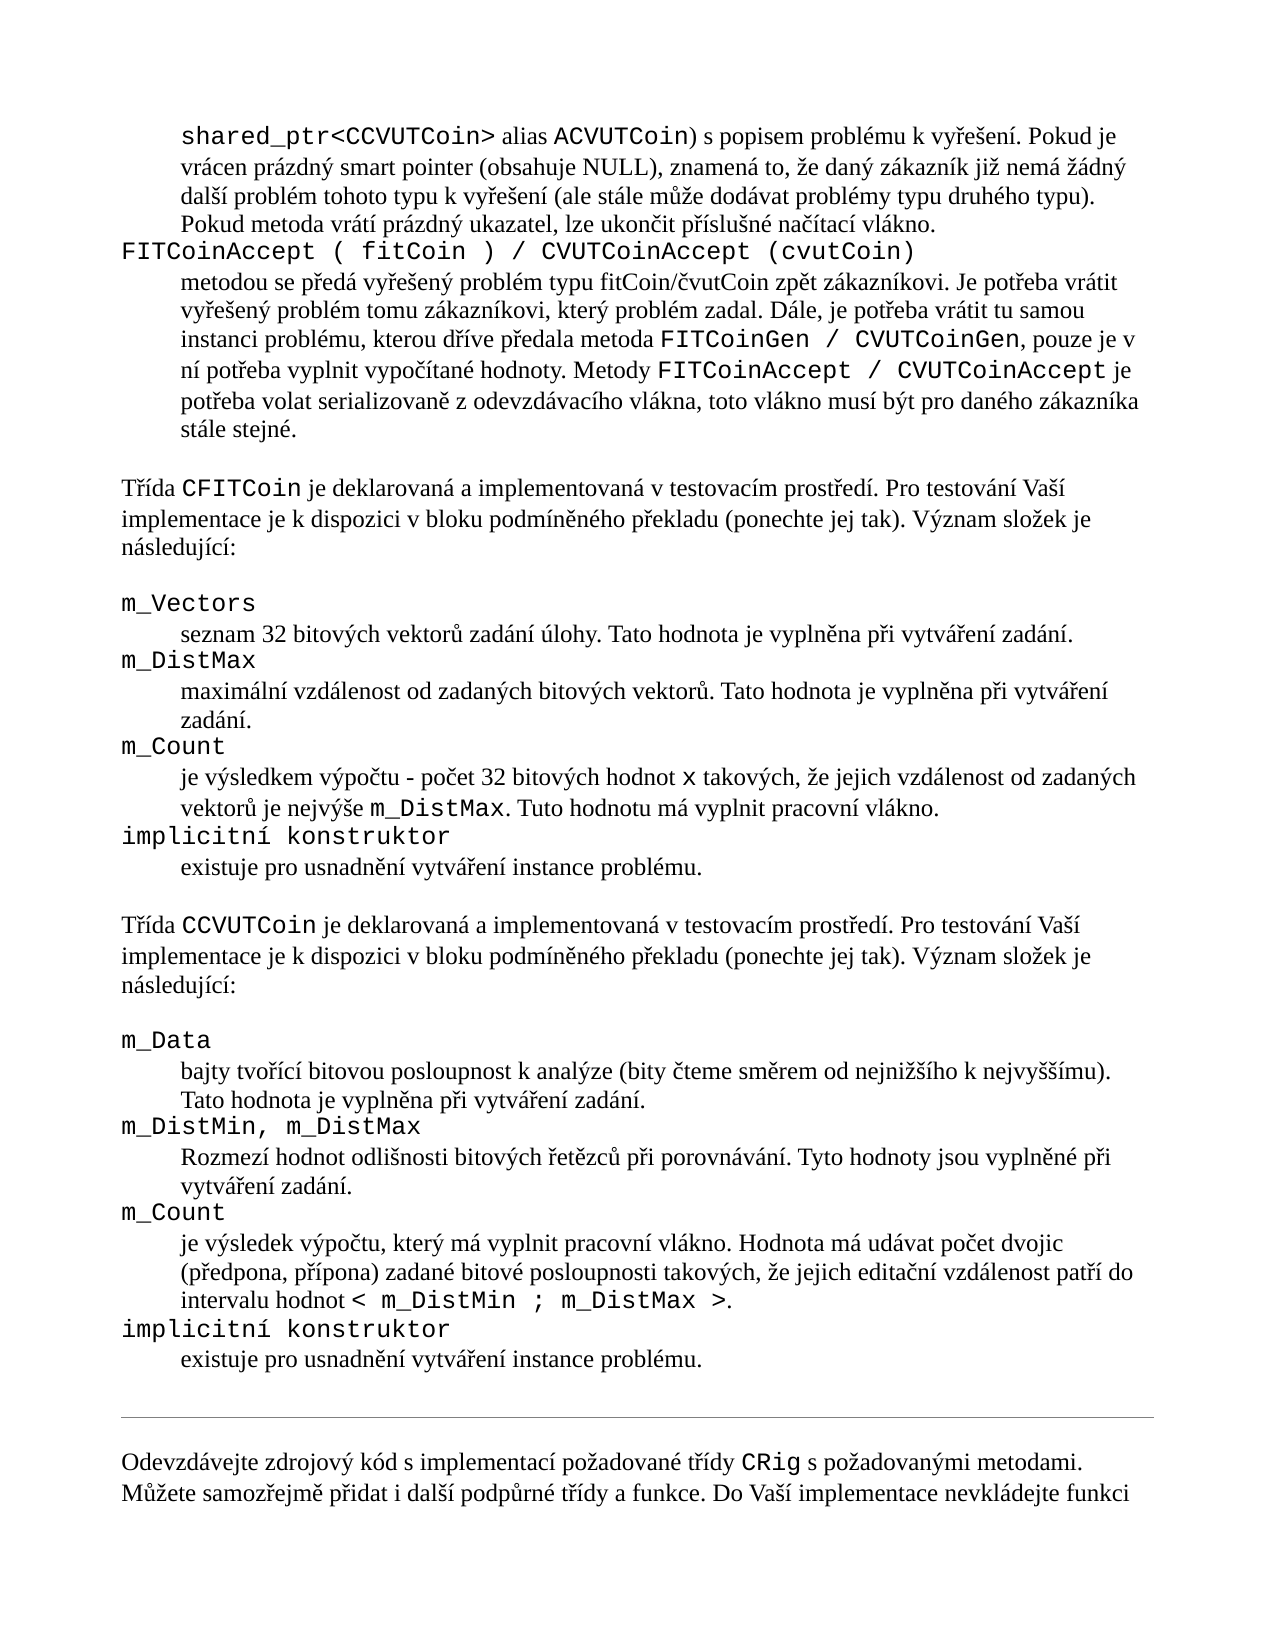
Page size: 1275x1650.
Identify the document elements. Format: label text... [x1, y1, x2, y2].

table_cell Úkolem je realizovat třídu, která bude umožňovat rychle těžit kryptoměnu. Boom kryptoměn zaznamenalo i ČVUT a naše fakulta a probíhá příprava na ICO této virtuální měny. Pro zajištění transakcí se používají výpočetně náročné operace, které zároveň umožňují takovou měnu těžit. Vaším úkolem je implementovat program, který dokáže tuto těžbu pomocí vláken rozkládat na všechny dostupné procesory. Protože nedošlo k dohodě mezi ČVUT a FIT, má plánovaná měna dva různé algoritmy těžení. Vznikají tak různé varianty měny, které budeme pracovně nazývat fitCoin a čvutCoin. fitCoin dostane na vstupu pole 32 bitových neznaménkových celých čísel - bitových vektorů. Dále má parametrem zadanou vzdálenost dist. Algoritmus těžení hledá, kolik existuje různých 32 bitových čísel x takových, že se liší od každého ze zadaných vektorů nejvýše v dist bitech. Výpočet je demonstrován na příkladu, pouze pro přehlednost uvažujeme pouze 4 bitová čísla. Pokud budou zadané vektory: 0011 0101 0110 Pak dostaneme pro čísla x následující počty odlišných bitů: ≤0 ≤1 ≤2 ≤3 ≤4 0000 * * * 0001 * * 0010 * * 0011 * * * 0100 * * 0101 * * * 0110 * * * 0111 * * * * 1000 * * 1001 * 1010 * 1011 * * 1100 * 1101 * * 1110 * * 1111 * * * Celkem: 0 1 6 13 16 Bude-li tedy vstupem algoritmu předložená sada vektorů a dist nastaveno na 3, je výsledkem výpočtu číslo 13 (platí pro ukázku se 4-bitovými vektory). čvutCoin dostane na vstupu pole bajtů. Algoritmus výpočtu toto pole chápe jako posloupnost bitů počínaje LSB (nejméně významným bitem) prvního bajtu a konče MSB (nejvíce významným bitem) posledního bajtu. Pro vstup délky n bajtů tedy máme posloupnost délky 8n bitů. Dále jsou parametrem dvě celá čísla distMin a distMax. Úkolem je vyzkoušet všechny neprázdné předpony (prefixy) této bitové posloupnosti a všechny neprázdné suffixy této posloupnosti, pro každou dvojici (prefix x suffix) je potřeba určit jejich editační vzdálenost. Výsledkem je počet dvojic, jejichž editační vzdálenost patří do zadaného uzavřeného intervalu < minDist ; maxDist >. Editační vzdálenost dvojice bitových řetězců chápeme jako nejmenší počet operací mazání/vkládání/změny bitu tak, aby z jednoho bitového řetězce vznikl druhý. Vaším úkolem je realizovat třídu CRig, která dokáže takové problémy řešit. Oba uvedené problémy jsou výpočetně náročnější a oba problémy je potřeba řešit rychle. Proto bude využito vláken k rozdělení výpočetní zátěže na více CPU a asynchronního modelu výpočtu. Třída CRig má modelovat opakované výpočty obou výše popsaných problémů v těžebním poolu. Problémy zadávají zákazníci (instance třídy CCustomer, vytvořené testovacím prostředím a předané CRig). Zákazníci předávají problémy (instance tříd CFITCoin a CCVUTCoin), Vaše implementace CRig si instance problému převezme, zpracuje je a vyřešené je zadávajícímu vrátí. Vaše implementace si vytvoří pracovní vlákna, jejich počet je předán při spouštění výpočtu. Dále, pro načítání problémů si vytvořte tři pomocná vlákna pro každého zákazníka. Tato vlákna budou volat odpovídající metody instance CCustomer, jedno vlákno bude volat funkci pro doručování problémů typu fitCoin, druhé pro doručování problémů čvutCoin a třetí vlákno bude doručovat zpět oba druhy vyřešených problémů. Zadaný problém má podobu instance třídy CFITCoin nebo třídy CCVUTCoin (podle typu úlohy, instance jsou předané jako smart pointery - shared_ptr<CFITCoin> a shared_ptr<CCVUTCoin>, pro zkrácení zápisu jsou pro smart pointery vytvořené aliasy AFITCoin a ACVUTCoin). Vlákna, která přebírají zadávané problémy, nejsou určena k tomu, aby počítala řešení, jejich úkolem je pouze předání problémů dále k pracovním vláknům. Pracovních vláken vytvoříte více (podle parametrů při inicializaci). Pracovní vlákna vyřeší zadanou instanci problémů a podle výsledků vyplní příslušné složky instance AFITCoin / ACVUTCoin. Po vyplnění předají instanci vyřešeného problému vyčleněnému předávacímu vláknu daného zákazníka. Předávací vlákno zajistí zavolání příslušné metody rozhraní zákazníka a zajistí serializaci odevzdávaní vyřešených úloh. Jak již bylo řečeno, načítací a odevzdávací vlákna slouží pouze k odebírání požadavků od zákazníků a k předávání těchto požadavků pracovním vláknům. Celkový počet načítacích vláken bude dvojnásobkem počtu zákazníků, celkový počet odevzdávacích vláken bude roven počtu zákazníků. Pokud by načítací/odevzdávací vlákna rovnou řešila zadávané problémy a zákazníků bylo mnoho, vedlo by takové řešení k neefektivnímu využívání CPU (mnoho rozpracovaných problémů, časté přepínání kontextu, ...). Proto požadované řešení ponechává výpočty pouze na pracovních vláknech, kterých je pouze zadaný fixní počet. Rozhraním Vaší implementace bude třída CRig. V této třídě musí být k dispozici metody podle popisu níže (mohou existovat i další privátní metody potřebné pro Vaši implementaci): implicitní konstruktor inicializuje instanci třídy. destruktor uvolní prostředky alokované instancí CRig. Start (thr) metoda spustí vlastní výpočet. V této metodě vytvoříte potřebná pracovní vlákna pro výpočty. Pracovních vláken vytvořte celkem thr podle hodnoty parametru. Tím se spustí obsluha požadavků od zákazníků. Metoda Start se po spuštění pracovních vláken okamžitě vrací (tedy nečeká na doběhnutí výpočtů). Stop () metoda informuje, že se mají ukončit výpočty. Tedy je potřeba převzít zbývající požadavky od existujících zákazníků, počkat na jejich vypočtení a vrácení výsledků. Metoda Stop se vrátí volajícímu po doběhnutí a uvolnění jak načítacích, předávacích, tak pracovních vláken. Metoda Stop se musí vrátit do volajícího. Neukončujte celý program (nevolejte exit a podobné funkce), pokud ukončíte celý program, budete hodnoceni 0 body. AddCustomer ( c ) metoda přidá dalšího zákazníka do seznamu zákazníků obsluhovaných touto instancí. Parametrem je smart pointer (shared_ptr<CCustomer>, zkráceně ACustomer) začleňovaného zákazníka. Metoda AddCustomer musí mj. vytvořit dvě pomocná načítací vlákna, která budou tohoto nového zákazníka obsluhovat a předávací vlákno pro odevzdávání vyřešených zadání. Pozor: metodu lze zavolat ještě před voláním Start (tedy zákazníci jsou obsluhovaní, ale výpočetní vlákna ještě neexistují), tak i po spuštění Start (nový zákazník je přidán k existujícím a je zahájena jeho obsluha). Solve (fitCoin) - metoda vypočte sekvenčně jeden zadaný problém typu AFITCoin (parametr). Testovací prostředí nejprve zkouší sekvenční řešení, abyste případně snáze odhalili chyby v implementaci algoritmu. Solve (cvutCoin) - metoda vypočte sekvenčně jeden zadaný problém typu ACVUTCoin (parametr). Testovací prostředí nejprve zkouší sekvenční řešení, abyste případně snáze odhalili chyby v implementaci algoritmu. Třída CCustomer definuje rozhraní jednoho zákazníka. Zákazník je implementován v testovacím prostředí a je předán Vaší implementaci v podobě smart pointeru (shared_ptr<CCustomer> alias ACustomer). Rozhraní CCustomer má následující metody: destruktor uvolňuje prostředky alokované pro zákazníka, FITCoinGen() / CVUTCoinGen() metoda po zavolání vrací další instanci problému fitCoin/čvutCoin ke zpracování. Návratovou hodnotou je smart pointer (shared_ptr<CFITCoin> alias AFITCoin případně shared_ptr<CCVUTCoin> alias ACVUTCoin) s popisem problému k vyřešení. Pokud je vrácen prázdný smart pointer (obsahuje NULL), znamená to, že daný zákazník již nemá žádný další problém tohoto typu k vyřešení (ale stále může dodávat problémy typu druhého typu). Pokud metoda vrátí prázdný ukazatel, lze ukončit příslušné načítací vlákno. FITCoinAccept ( fitCoin ) / CVUTCoinAccept (cvutCoin) metodou se předá vyřešený problém typu fitCoin/čvutCoin zpět zákazníkovi. Je potřeba vrátit vyřešený problém tomu zákazníkovi, který problém zadal. Dále, je potřeba vrátit tu samou instanci problému, kterou dříve předala metoda FITCoinGen / CVUTCoinGen, pouze je v ní potřeba vyplnit vypočítané hodnoty. Metody FITCoinAccept / CVUTCoinAccept je potřeba volat serializovaně z odevzdávacího vlákna, toto vlákno musí být pro daného zákazníka stále stejné. Třída CFITCoin je deklarovaná a implementovaná v testovacím prostředí. Pro testování Vaší implementace je k dispozici v bloku podmíněného překladu (ponechte jej tak). Význam složek je následující: m_Vectors seznam 32 bitových vektorů zadání úlohy. Tato hodnota je vyplněna při vytváření zadání. m_DistMax maximální vzdálenost od zadaných bitových vektorů. Tato hodnota je vyplněna při vytváření zadání. m_Count je výsledkem výpočtu - počet 32 bitových hodnot x takových, že jejich vzdálenost od zadaných vektorů je nejvýše m_DistMax. Tuto hodnotu má vyplnit pracovní vlákno. implicitní konstruktor existuje pro usnadnění vytváření instance problému. Třída CCVUTCoin je deklarovaná a implementovaná v testovacím prostředí. Pro testování Vaší implementace je k dispozici v bloku podmíněného překladu (ponechte jej tak). Význam složek je následující: m_Data bajty tvořící bitovou posloupnost k analýze (bity čteme směrem od nejnižšího k nejvyššímu). Tato hodnota je vyplněna při vytváření zadání. m_DistMin, m_DistMax Rozmezí hodnot odlišnosti bitových řetězců při porovnávání. Tyto hodnoty jsou vyplněné při vytváření zadání. m_Count je výsledek výpočtu, který má vyplnit pracovní vlákno. Hodnota má udávat počet dvojic (předpona, přípona) zadané bitové posloupnosti takových, že jejich editační vzdálenost patří do intervalu hodnot < m_DistMin ; m_DistMax >. implicitní konstruktor existuje pro usnadnění vytváření instance problému. Odevzdávejte zdrojový kód s implementací požadované třídy CRig s požadovanými metodami. Můžete samozřejmě přidat i další podpůrné třídy a funkce. Do Vaší implementace nevkládejte funkci main ani direktivy pro vkládání hlavičkových souborů. Funkci main a hlavičkové soubory lze ponechat pouze v případě, že jsou zabalené v bloku podmíněného překladu. Využijte přiložený ukázkový soubor. Celá implementace patří do souboru solution.cpp, dodaný soubor je pouze mustr. Pokud zachováte bloky podmíněného překladu, můžete soubor solution.cpp odevzdávat jako řešení úlohy. Při řešení lze využít pthread nebo C++11 API pro práci s vlákny (viz vložené hlavičkové soubory). Dostupný kompilátor g++ verze 4.9, tato verze kompilátoru zvládá většinu C++11 a část C++14 konstrukcí. Nápověda: Nejprve implementujte sekvenční funkce řešení problémů fitCoin/čvutCoin. Správnost implementace lze ověřit lokálně pomocí infrastruktury v přiloženém archivu. Až budete mít funkce lokálně otestované, můžete je zkusit odevzdat na Progtest (pro tento pokus nechte ostatní metody třídy CRig s prázdným tělem). Takové řešení samozřejmě nedostane žádné body, ale uvidíte, zda správně projde sekvenčními testy. Abyste zapojili co nejvíce jader, zpracovávejte několik problémů najednou. Vyzvedněte je pomocí opakovaného volání FITCoinGen/CVUTCoinGen jednotlivých zákazníků, zajistěte si odevzdávací vlákno a zprovozněte komunikaci mezi přebíracími/pracovními a odevzdávacími vlákny. Není potřeba dodržovat pořadí při vracení řešení. Pokud budete najednou zpracovávat pouze jeden problém, nejspíše zaměstnáte pouze jedno vlákno a ostatní vlákna budou čekat bez užitku. Instance CRig je vytvářená opakovaně, pro různé vstupy. Nespoléhejte se na inicializaci globálních proměnných - při druhém a dalším zavolání budou mít globální proměnné hodnotu jinou. Je rozumné případné globální proměnné vždy inicializovat v konstruktoru nebo na začátku metody Start. Ještě lepší je nepoužívat globální proměnné vůbec. Nepoužívejte mutexy a podmíněné proměnné inicializované pomocí PTHREAD_MUTEX_INITIALIZER, důvod je stejný jako v minulém odstavci. Použijte raději pthread_mutex_init() nebo C++11 API. Testovací prostředí samo o sobě nevytváří žádná vlákna, tedy metoda Start sama o sobě nemusí být reentrantní (může používat globální proměnné, s omezením výše). Instance tříd CFITCoin / CCVUTCoin alokovalo testovací prostředí při vytváření příslušných smart pointerů. K uvolnění dojde automaticky po zrušení všech odkazů. Uvolnění těchto instancí tedy není Vaší starostí, stačí zrušit všechny odkazy na takto předané smart pointery. Váš program je ale zodpovědný za uvolnění všech ostatních prostředků, které si alokoval. Problémy musíte načítat, zpracovávat a odevzdávat průběžně. Postup, kdy si všechny problémy načtete do paměťových struktur a teprve pak je začnete zpracovávat, nebude fungovat. Takové řešení skončí deadlockem v prvním testu s více vlákny. Musíte zároveň obsluhovat požadavky typu fitCoin i čvutCoin. Řešení, které se bude snažit nejprve vyřešit všechny problémy jednoho typu a pak začne obsluhovat problémy druhého typu, skončí taktéž deadlockem. Musíte najednou obsluhovat více přidaných zákazníků. Pokud se budete snažit nejprve obsloužit zákazníka A, následně pouze zákazníka B, ..., skončíte taktéž v deadlocku. Volání metod FITCoinAccept/CVUTCoinAccept není reentrantní. Je potřeba volání obsluhovat pouze z jediného vlákna, toto vlákno musí být vytvořené zvlášť pro každého zákazníka. Neukončujte metodu Stop pomocí exit, pthread_exit a podobných funkcí. Pokud se funkce Stop nevrátí do volajícího, bude Vaše implementace vyhodnocena jako nesprávná. Využijte přiložená vzorová data. V archivu jednak naleznete ukázku volání rozhraní a dále několik testovacích vstupů a odpovídajících výsledků. V testovacím prostředí je k dispozici STL. Myslete ale na to, že ten samý STL kontejner nelze najednou zpřístupnit z více vláken. Více si o omezeních přečtěte např. na C++ reference - thread safety. Testovací prostředí je omezené velikostí paměti. Není uplatňován žádný explicitní limit, ale VM, ve které testy běží, je omezena 4 GiB celkové dostupné RAM. Úloha může být dost paměťově náročná, zejména pokud se rozhodnete pro jemné členění úlohy na jednotlivá vlákna. Pokud se rozhodnete pro takové jemné rozčlenění úlohy, možná budete muset přidat synchronizaci běhu vláken tak, aby celková potřebná paměť v žádný okamžik nepřesáhla rozumný limit. Pro běh máte garantováno, že Váš program má k dispozici nejméně 500 MiB pro Vaše data (data segment + stack + heap). Pro zvídavé - zbytek do 4GiB je zabraný běžícím OS, dalšími procesy, zásobníky Vašich vláken a nějakou rezervou. Pokud se rozhodnete pro všechny bonusy, je potřeba velmi pečlivě nastavovat granularitu řešeného problému. Pokud řešený problém rozdělíte na příliš mnoho drobných podproblémů, začne se příliš mnoho uplatňovat režie. Dále, pokud máte najednou rozpracováno příliš mnoho problémů (a každý je rozdělen na velké množství podproblémů), začne se výpočet dále zpomalovat (mj. se začnou hůře využívat cache CPU). Aby se tomu zabránilo, řídí referenční řešení počet najednou rozpracovaných úloh (navíc dynamicky podle velikosti rozpracované úlohy). Co znamenají jednotlivé testy: Test algoritmu (sekvencni) Testovací prostředí opakovaně volá metody Solve(fitCoin)/Solve(cvutCoin) pro různé vstupy a kontroluje vypočtené výsledky. Slouží pro otestování implementace Vašeho algoritmu. Není vytvářena instance CRig a není volaná metoda Start. Na tomto testu můžete ověřit, zda Vaše implementace algoritmu je dostatečně rychlá. Testují se náhodně generované problémy, nejedná se o data z dodané ukázky. Základní test/test několika/test mnoha thready Testovací prostředí vytváří instanci CRig pro různý počet vláken a zákazníků. Test zahlcení Testovací prostředí generuje velké množství požadavků a kontroluje, zda si s tím Vaše implementace poradí. Pokud nebudete rozumně řídit počet rozpracovaných požadavků, překročíte paměťový limit. Test zrychleni vypoctu Testovací prostředí spouští Vaši implementaci pro ta samá vstupní data s různým počtem vláken. Měří se čas běhu (wall i CPU). S rostoucím počtem vláken by měl wall time klesat, CPU time mírně růst (vlákna mají možnost běžet na dalších CPU). Pokud wall time neklesne, nebo klesne málo (např. pro 2 vlákna by měl ideálně klesnout na 0.5, existuje určitá rezerva), test není splněn. Busy waiting - pomale pozadavky Do volání FITCoinGen/CVUTCoinGen testovací prostředí vkládá uspávání vlákna (např. na 100 ms). Výpočetní vlákna tím nemají práci. Pokud výpočetní vlákna nejsou synchronizovaná blokujícím způsobem, výrazně vzroste CPU time a test selže. Busy waiting - pomale odevzdani Do volání FITCoinAccept/CVUTCoinAccept je vložena pauza. Pokud jsou špatně blokována vlákna načítající vstup, výrazně vzroste CPU time. (Tento scénář je zde méně pravděpodobný.) Busy waiting - complex Je kombinací dvou posledně jmenovaných testů. Velmi mnoho zákazníků Testovací prostředí zkouší přidávat mnoho zákazníků, každý zákazník má pouze několik málo požadavků a skončí. Po skončení zákazníka je potřeba průběžně ukončovat a uvolňovat načítací vlákna. Pokud se uvolnění načítacích vláken neděje průběžně, enormně vzroste paměťová náročnost a program spadne. Vzhledem k použitému HW je rozumné najednou obsluhovat přibližně 5-10 zákazníků. Jedná se o test bonusový. Rozlozeni zateze FITCoin Testovací prostředí zkouší, zda se do řešení jednoho problému typu fitCoin dokáže zapojit více dostupných vláken. Pokud chcete v tomto testu uspět, musíte Váš program navrhnout tak, aby bylo možné využít více vláken i při analýze jedné instance problému. Jedná se o test bonusový. Rozlozeni zateze CVUTCoin Testovací prostředí zkouší, zda se do řešení jednoho problému typu čvutCoin dokáže zapojit více dostupných vláken. Pokud chcete v tomto testu uspět, musíte Váš program navrhnout tak, aby bylo možné využít více vláken i při analýze jedné instance problému. Jedná se o test bonusový. Jak to vyřešit - pozor, SPOILER Pokud se nechcete obrat o dobrý pocit, že jste úlohu vyřešili zcela sami, nečtěte dále. Oba problémy jsou výpočetně náročnější a vyžadují používání bitových operátorů. Problém typu fitCoin je v principu potřeba řešit hrubou silou, tedy odzkoušet všechny možnosti a spočítat, ty, které vyhovují podmínce vzdálenosti. Pro n vektorů velikosti 32 bitů to dává n 232 porovnání. To je pro praktické nasazení příliš, takový výpočet by trval desítky sekund pro jedno zadání. Proto je potřeba zadané vektory předzpracovat. Pokud je ve všech vektorech hodnota nějakého bitu stejná, lze tento bit v testování vyloučit. Například pokud je ve všech vektorech nastaven bit č. 17 na hodnotu 0, pak bit 17 nebude ovlivňovat výsledek. Ze zadané sady vektorů tedy nejprve odstraňte fixní bity a teprve na takto omezeném vstupu spusťte hledání hrubou silou. Většinou se tím zmenší rozsah úlohy na cca n 220, což je časově mnohem lepší. Pokud provedete úpravu zadání z minulého odstavce, dostanete mnohem menší rozmezí testovaných hodnot. Zároveň ale tímto postupem nezískáte přímo výsledek. Například máme zadané bitové vektory se 18 fixními bity (tedy budeme testovat celkem 232-18 hodnot) a máme zadáno distMax=6. Pokud zpracujeme hodnotu x, která se od upravených bitových vektorů liší v 6 bitech, pak se do výsledku započte právě 1x. Pokud by se ale lišila v méně bitech, např. v 5 bitech, pak se do výsledku započte celkem 19 krát (4 odlišnosti - 172x, 3 odlišnosti - 988x, ...). Rozmyslete si, o jaký kombinatorický problém zde jde. Problém typu čvutCoin je postaven na problému porovnání editační vzdálenosti řetězců. Tedy na problému LCS, který znáte jako aplikaci dynamického programování. Protože prefixů i suffixů existuje celkem 8n (n je počet bajtů problému, prázdný řetězec netestujeme), lze problém vyřešit testováním 64n2 párů řetězců, každé porovnání spotřebuje řádově n2 operací. Celkem tedy řešení jednoho problému čvutCoin má složitost n4, vhodnou úpravou se dá složitost snížit na n3. Testovací prostředí si nejprve sekvenčně otestuje rychlost odevzdaného řešení, podle toho pak upraví rozsah zadávaných dat. Úprava rozsahu testovacích dat ale není neomezená, odevzdané řešení musí být rozumně efektivní. Výpočet fitCoinu musí redukovat fixní bity, naivní řešení s n 232 operacemi časově neprojde. Pro čvutCoin lze těsně projít i s řešením se složitostí n4. Vzhledem k heterogennímu charakteru vstupních dat se hodí objektový návrh s polymorfismem. Další nápověda - SUPERSPOILER Podle potřeby v průběhu řešení úlohy zveřejníme další nápovědy pro tápající studenty. [118, 118, 1157, 1510]
